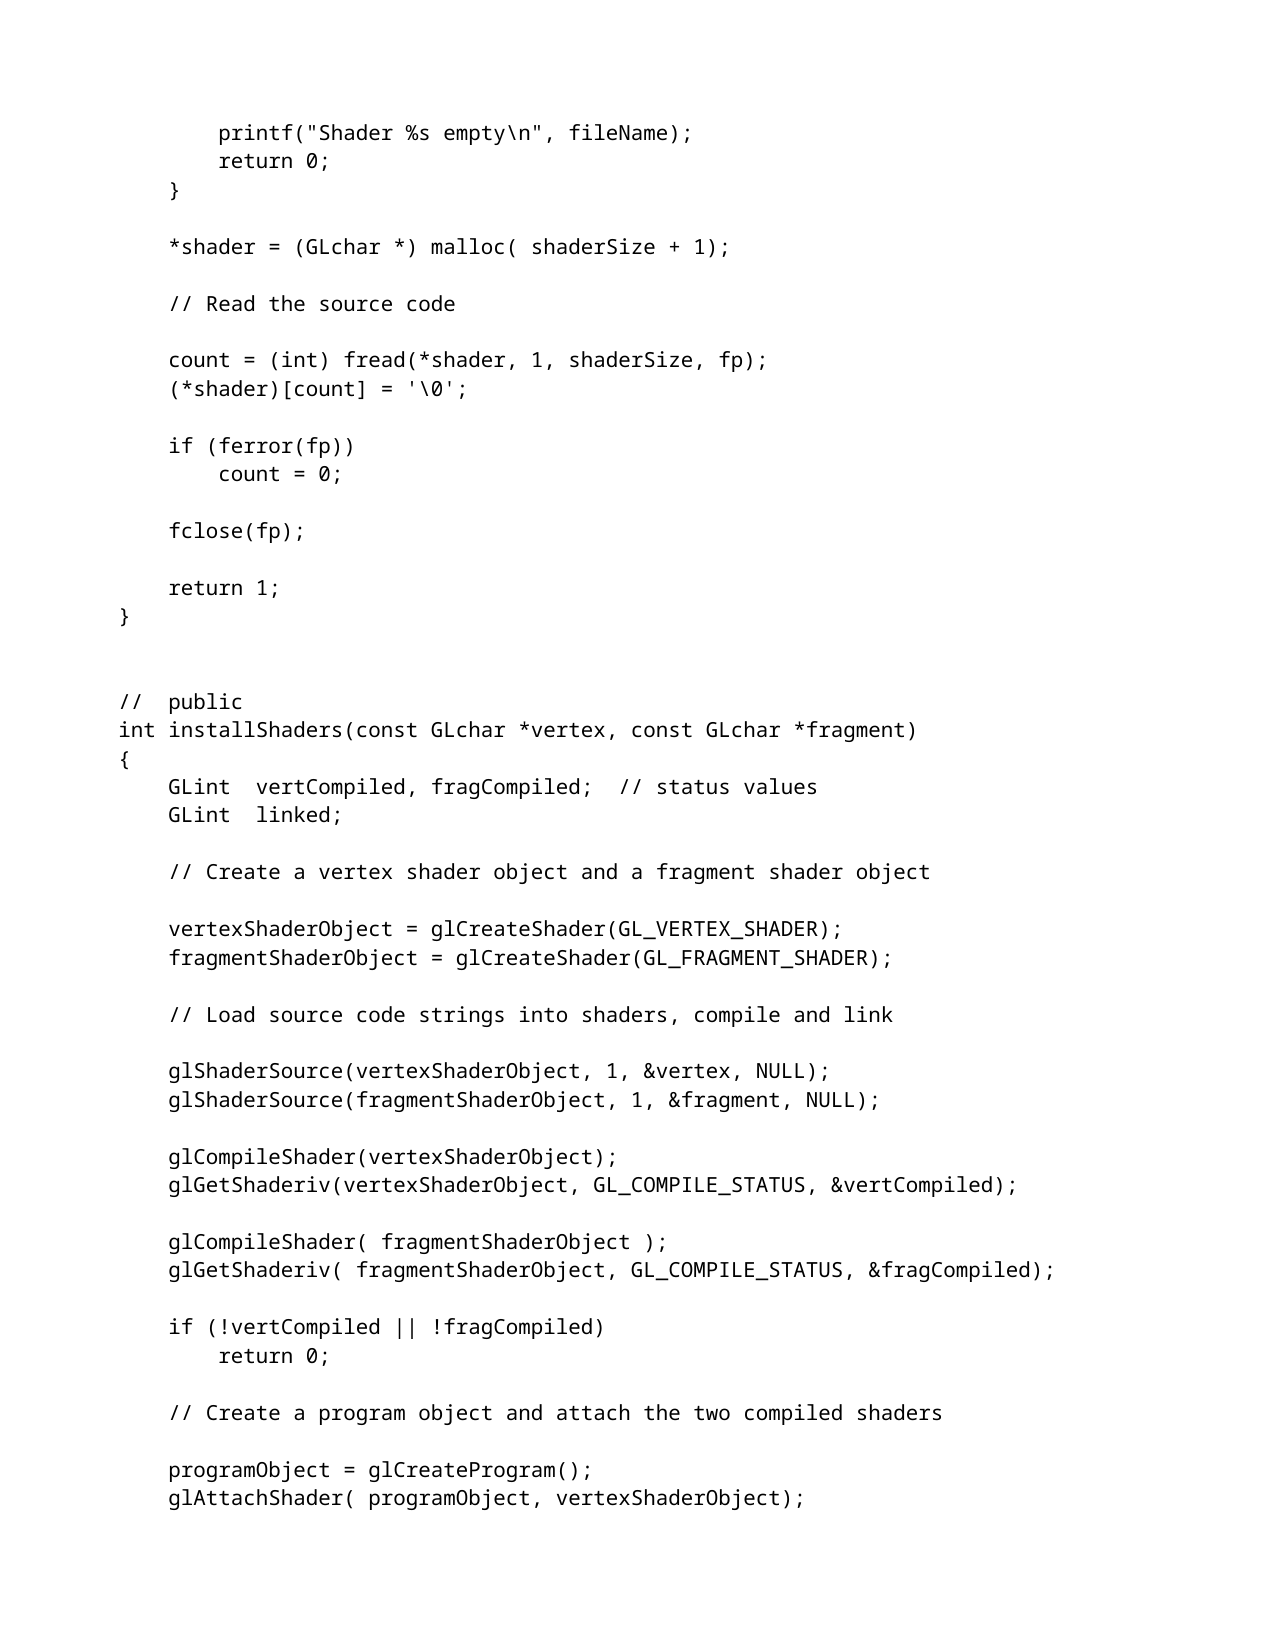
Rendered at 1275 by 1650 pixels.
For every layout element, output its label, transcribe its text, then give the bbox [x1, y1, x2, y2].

text } [118, 602, 1157, 630]
text return 0; [118, 1341, 1157, 1369]
text GLint vertCompiled, fragCompiled; // status values [118, 772, 1157, 801]
text { [118, 744, 1157, 772]
text glGetShaderiv( fragmentShaderObject, GL_COMPILE_STATUS, &fragCompiled); [118, 1256, 1157, 1284]
text glCompileShader( fragmentShaderObject ); [118, 1227, 1157, 1256]
text glCompileShader(vertexShaderObject); [118, 1142, 1157, 1170]
text printf("Shader %s empty\n", fileName); [118, 118, 1157, 147]
text GLint linked; [118, 801, 1157, 829]
text // Read the source code [118, 289, 1157, 317]
text return 0; [118, 147, 1157, 175]
text fclose(fp); [118, 516, 1157, 545]
text (*shader)[count] = '\0'; [118, 374, 1157, 402]
text glShaderSource(fragmentShaderObject, 1, &fragment, NULL); [118, 1085, 1157, 1113]
text } [118, 175, 1157, 203]
text if (ferror(fp)) [118, 431, 1157, 459]
text // Load source code strings into shaders, compile and link [118, 1000, 1157, 1028]
text int installShaders(const GLchar *vertex, const GLchar *fragment) [118, 715, 1157, 744]
text // Create a program object and attach the two compiled shaders [118, 1398, 1157, 1426]
text vertexShaderObject = glCreateShader(GL_VERTEX_SHADER); [118, 914, 1157, 943]
text count = (int) fread(*shader, 1, shaderSize, fp); [118, 346, 1157, 374]
text return 1; [118, 573, 1157, 602]
text glAttachShader( programObject, vertexShaderObject); [118, 1483, 1157, 1512]
text programObject = glCreateProgram(); [118, 1455, 1157, 1483]
text if (!vertCompiled || !fragCompiled) [118, 1312, 1157, 1341]
text // public [118, 687, 1157, 715]
text glShaderSource(vertexShaderObject, 1, &vertex, NULL); [118, 1057, 1157, 1085]
text // Create a vertex shader object and a fragment shader object [118, 857, 1157, 886]
text fragmentShaderObject = glCreateShader(GL_FRAGMENT_SHADER); [118, 943, 1157, 971]
text *shader = (GLchar *) malloc( shaderSize + 1); [118, 232, 1157, 260]
text glGetShaderiv(vertexShaderObject, GL_COMPILE_STATUS, &vertCompiled); [118, 1170, 1157, 1199]
text count = 0; [118, 459, 1157, 488]
